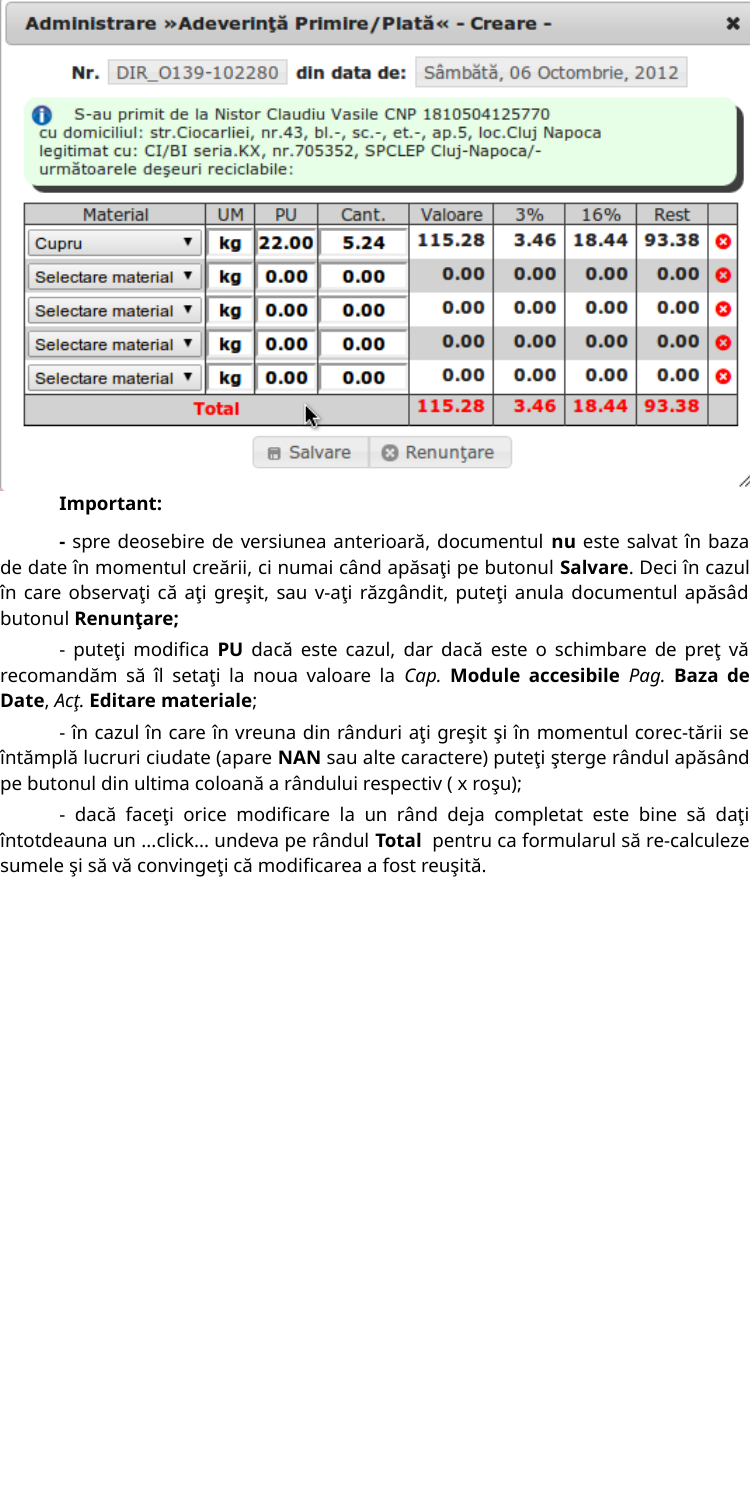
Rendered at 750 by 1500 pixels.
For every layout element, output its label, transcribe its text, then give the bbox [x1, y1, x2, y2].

text - în cazul în care în vreuna din rânduri aţi greşit şi în momentul corec-tării se întămplă lucruri ciudate (apare NAN sau alte caractere) puteţi şterge rândul apăsând pe butonul din ultima coloană a rândului respectiv ( x roşu); [0, 719, 750, 796]
text - spre deosebire de versiunea anterioară, documentul nu este salvat în baza de date în momentul creării, ci numai când apăsaţi pe butonul Salvare. Deci în cazul în care observaţi că aţi greşit, sau v-aţi răzgândit, puteţi anula documentul apăsâd butonul Renunţare; [0, 529, 750, 631]
text - dacă faceţi orice modificare la un rând deja completat este bine să daţi întotdeauna un ...click... undeva pe rândul Total pentru ca formularul să re-calculeze sumele şi să vă convingeţi că modificarea a fost reuşită. [0, 802, 750, 878]
text - puteţi modifica PU dacă este cazul, dar dacă este o schimbare de preţ vă recomandăm să îl setaţi la noua valoare la Cap. Module accesibile Pag. Baza de Date, Acţ. Editare materiale; [0, 637, 750, 713]
picture [0, 0, 750, 491]
text Important: [0, 491, 750, 516]
